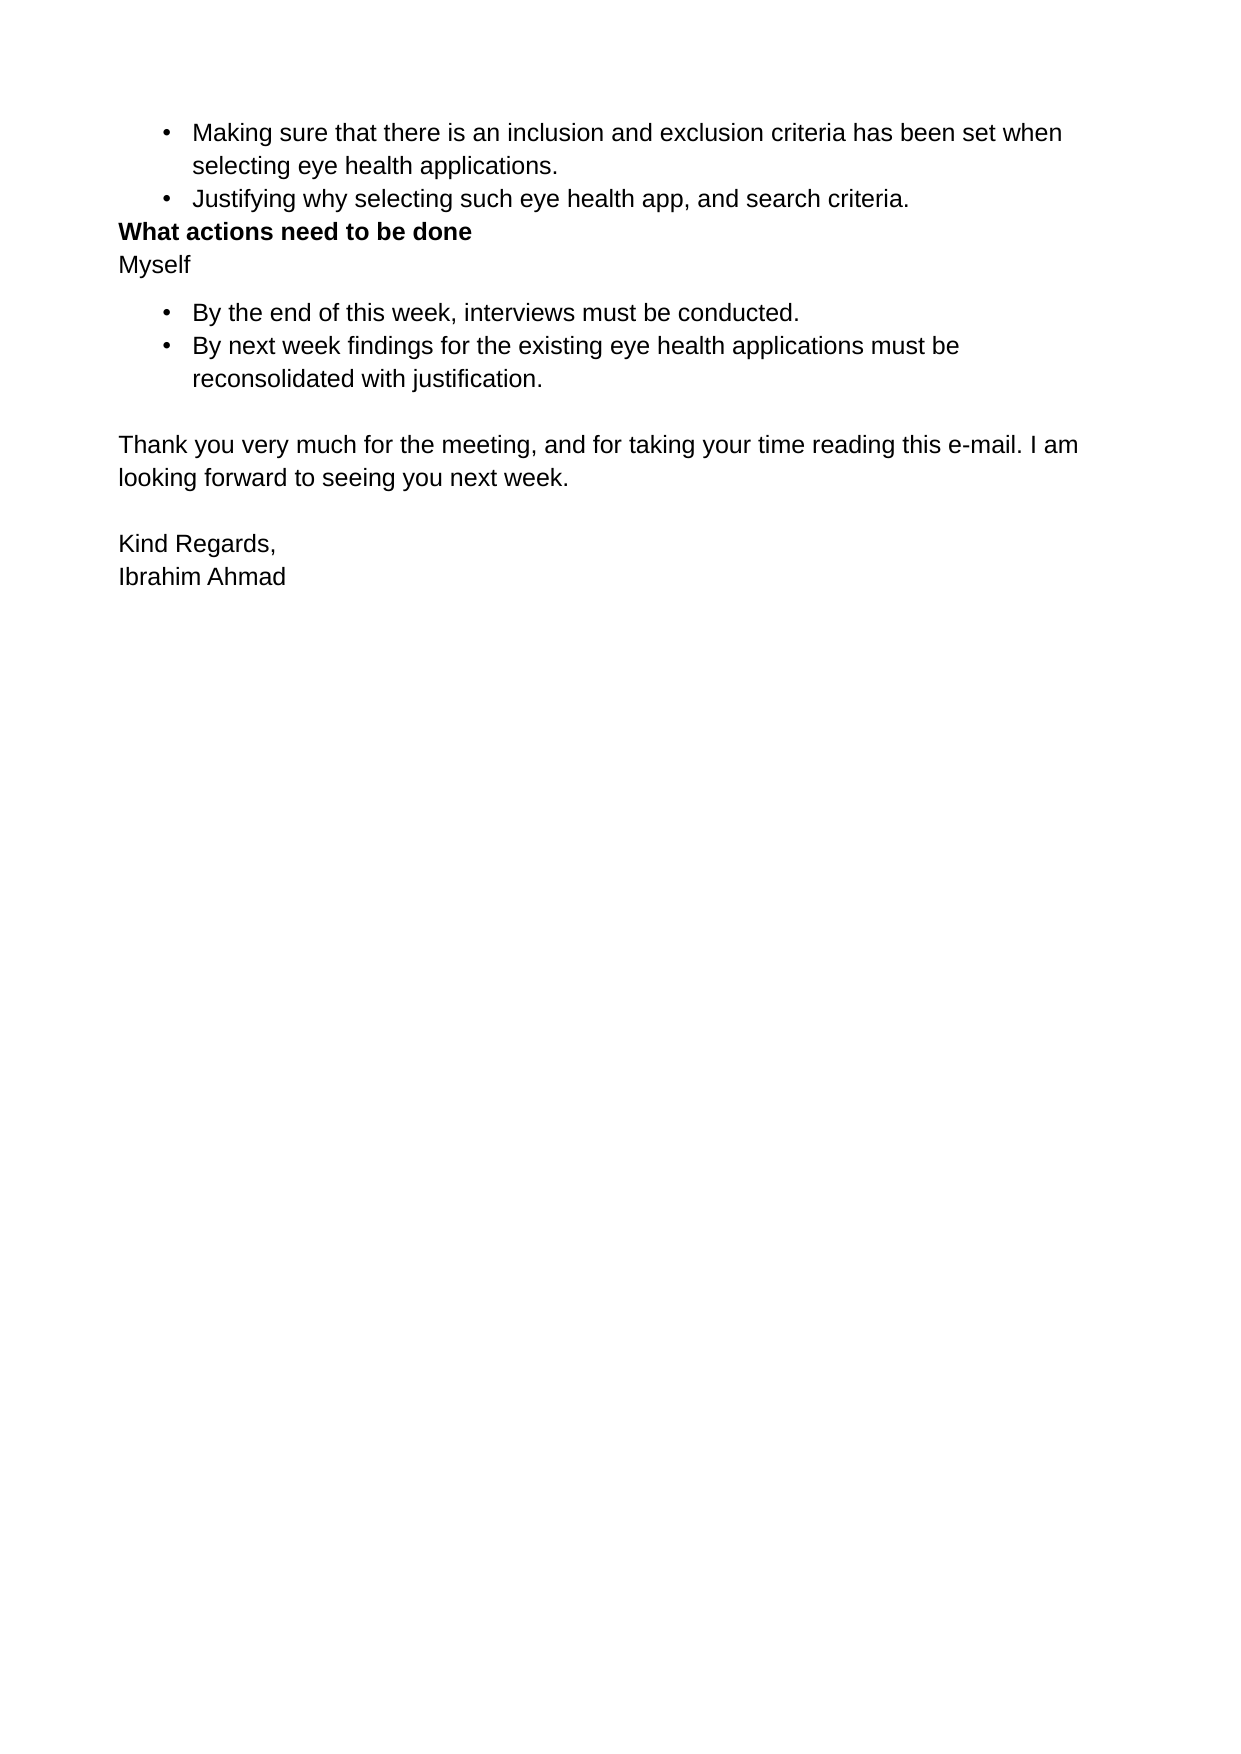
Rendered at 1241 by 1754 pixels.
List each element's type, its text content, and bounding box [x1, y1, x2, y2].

text Thank you very much for the meeting, and for taking your time reading this e-mail. I am looking forward to seeing you next week. [118, 430, 1122, 492]
text Myself [118, 250, 1122, 279]
list By the end of this week, interviews must be conducted. [162, 298, 1122, 327]
text Ibrahim Ahmad [118, 562, 1122, 591]
text Kind Regards, [118, 529, 1122, 558]
list Justifying why selecting such eye health app, and search criteria. [162, 184, 1122, 213]
list By next week findings for the existing eye health applications must be reconsolidated with justification. [162, 331, 1122, 393]
list Making sure that there is an inclusion and exclusion criteria has been set when selecting eye health applications. [162, 118, 1122, 180]
text What actions need to be done [118, 217, 1122, 246]
